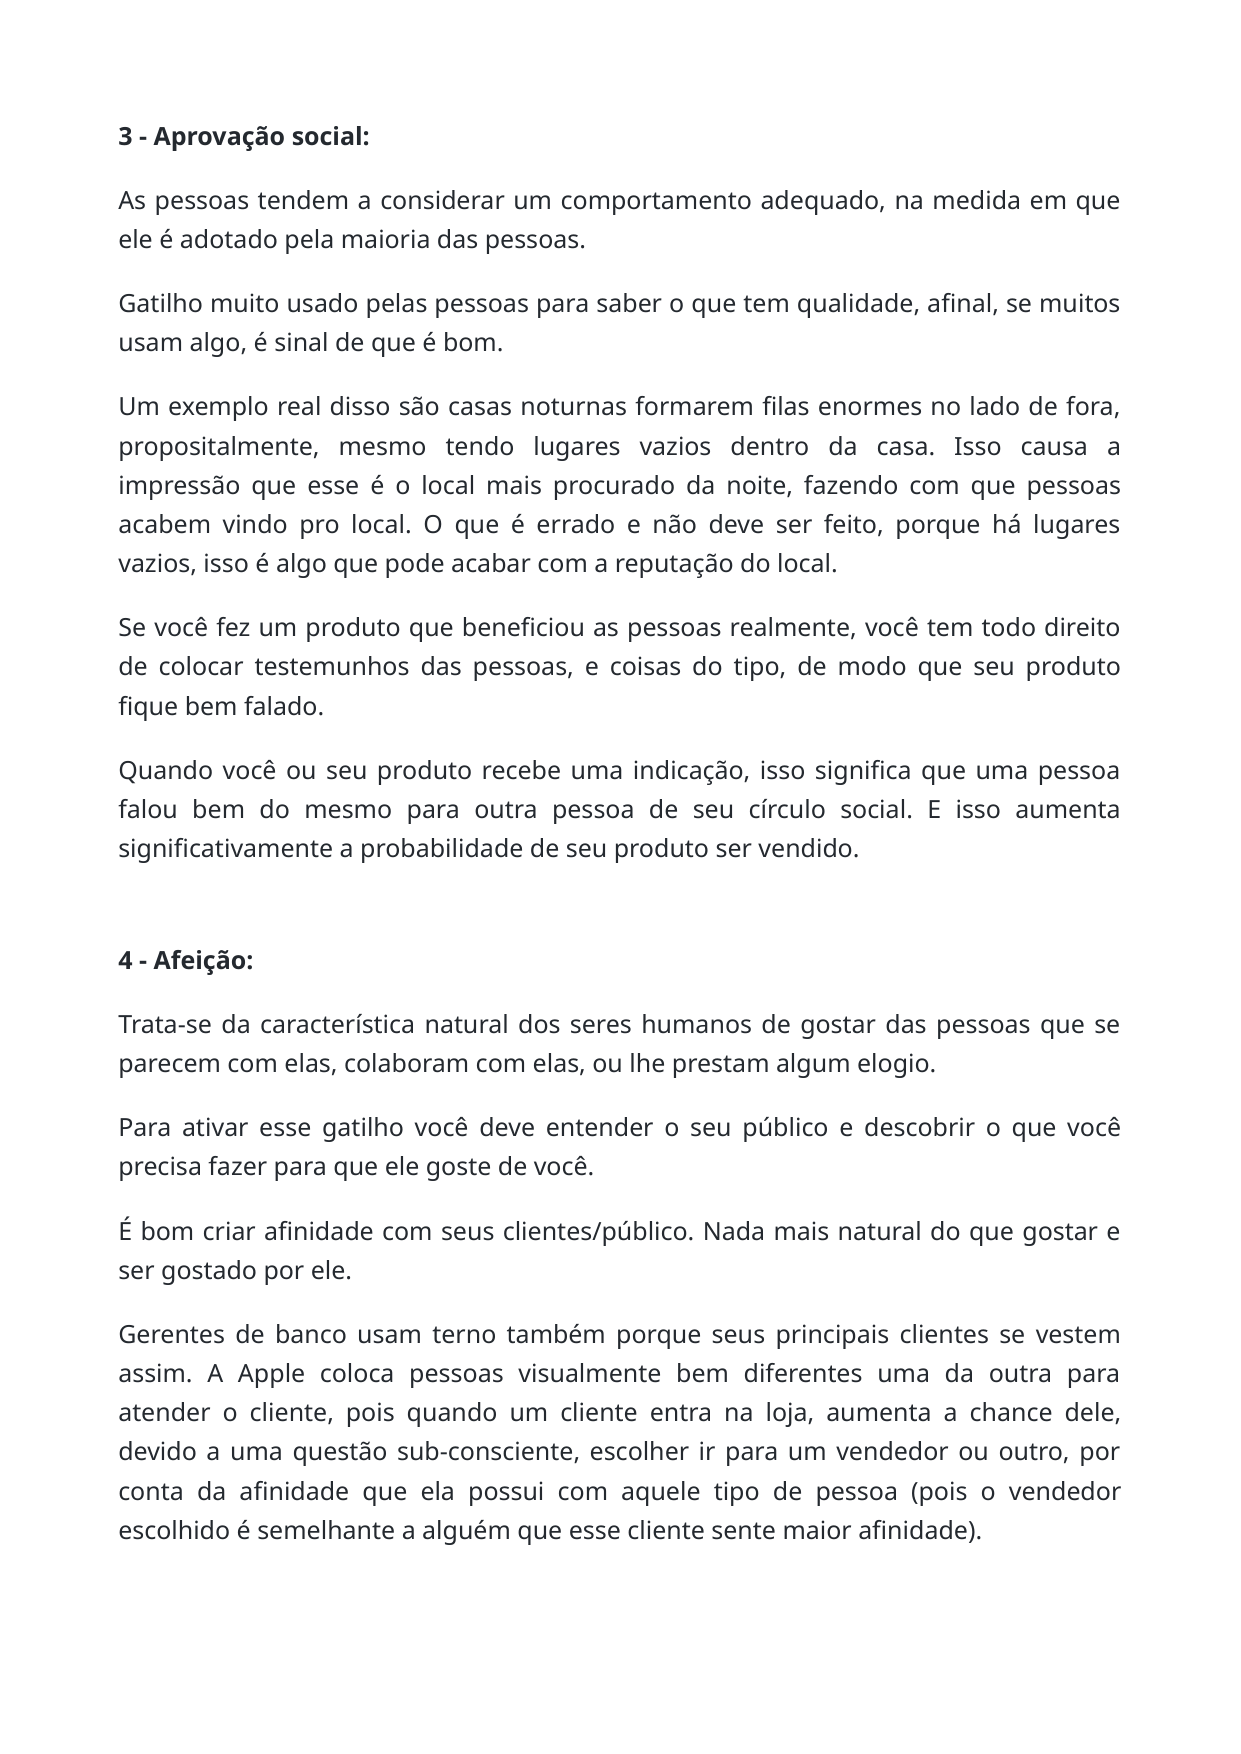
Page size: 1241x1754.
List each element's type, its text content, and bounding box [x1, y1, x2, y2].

text Trata-se da característica natural dos seres humanos de gostar das pessoas que se parecem com elas, colaboram com elas, ou lhe prestam algum elogio. [118, 1007, 1122, 1080]
text Um exemplo real disso são casas noturnas formarem filas enormes no lado de fora, propositalmente, mesmo tendo lugares vazios dentro da casa. Isso causa a impressão que esse é o local mais procurado da noite, fazendo com que pessoas acabem vindo pro local. O que é errado e não deve ser feito, porque há lugares vazios, isso é algo que pode acabar com a reputação do local. [118, 389, 1122, 580]
text Gatilho muito usado pelas pessoas para saber o que tem qualidade, afinal, se muitos usam algo, é sinal de que é bom. [118, 286, 1122, 359]
text As pessoas tendem a considerar um comportamento adequado, na medida em que ele é adotado pela maioria das pessoas. [118, 182, 1122, 256]
text Se você fez um produto que beneficiou as pessoas realmente, você tem todo direito de colocar testemunhos das pessoas, e coisas do tipo, de modo que seu produto fique bem falado. [118, 610, 1122, 722]
text Para ativar esse gatilho você deve entender o seu público e descobrir o que você precisa fazer para que ele goste de você. [118, 1110, 1122, 1183]
text É bom criar afinidade com seus clientes/público. Nada mais natural do que gostar e ser gostado por ele. [118, 1213, 1122, 1286]
text 3 - Aprovação social: [118, 118, 1122, 152]
text 4 - Afeição: [118, 942, 1122, 976]
text Quando você ou seu produto recebe uma indicação, isso significa que uma pessoa falou bem do mesmo para outra pessoa de seu círculo social. E isso aumenta significativamente a probabilidade de seu produto ser vendido. [118, 752, 1122, 865]
text Gerentes de banco usam terno também porque seus principais clientes se vestem assim. A Apple coloca pessoas visualmente bem diferentes uma da outra para atender o cliente, pois quando um cliente entra na loja, aumenta a chance dele, devido a uma questão sub-consciente, escolher ir para um vendedor ou outro, por conta da afinidade que ela possui com aquele tipo de pessoa (pois o vendedor escolhido é semelhante a alguém que esse cliente sente maior afinidade). [118, 1317, 1122, 1546]
